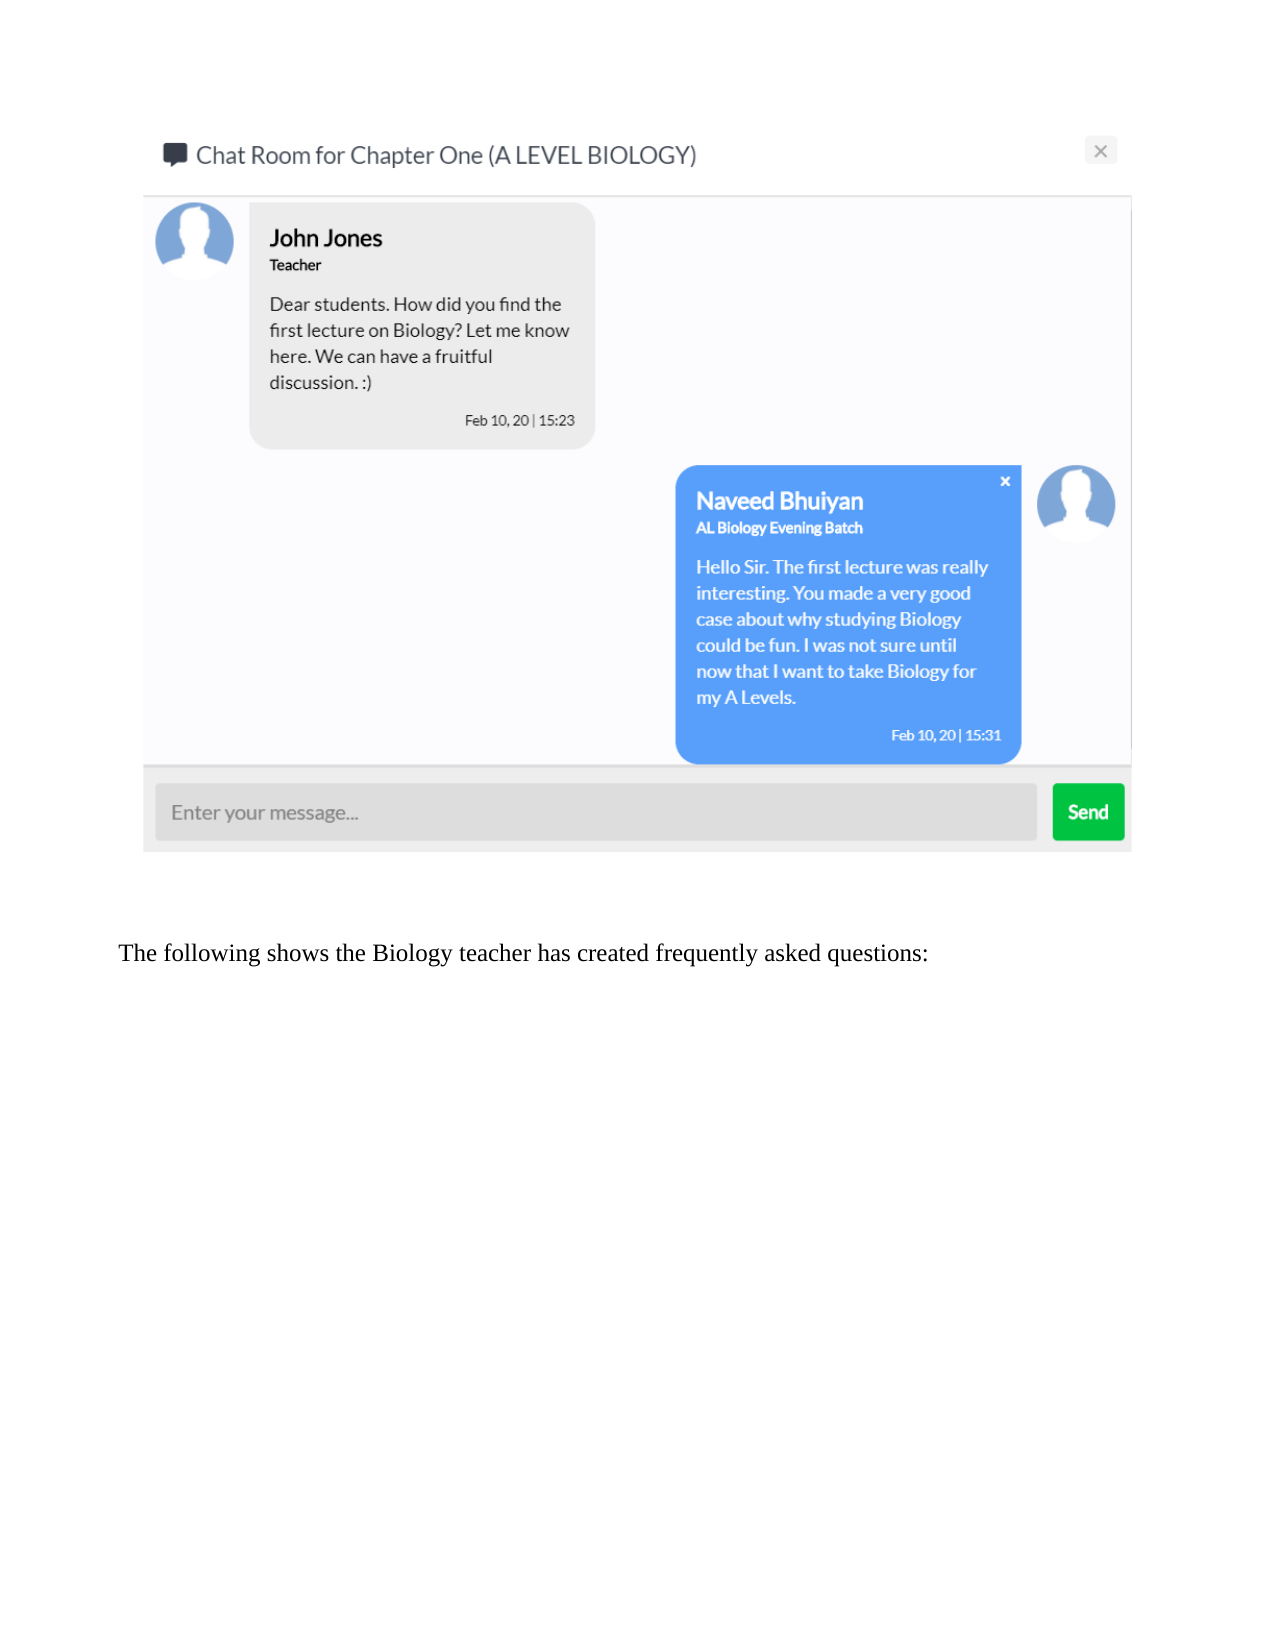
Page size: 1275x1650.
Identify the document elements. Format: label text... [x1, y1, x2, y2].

picture [143, 118, 1132, 852]
text The following shows the Biology teacher has created frequently asked questions: [118, 938, 1157, 966]
